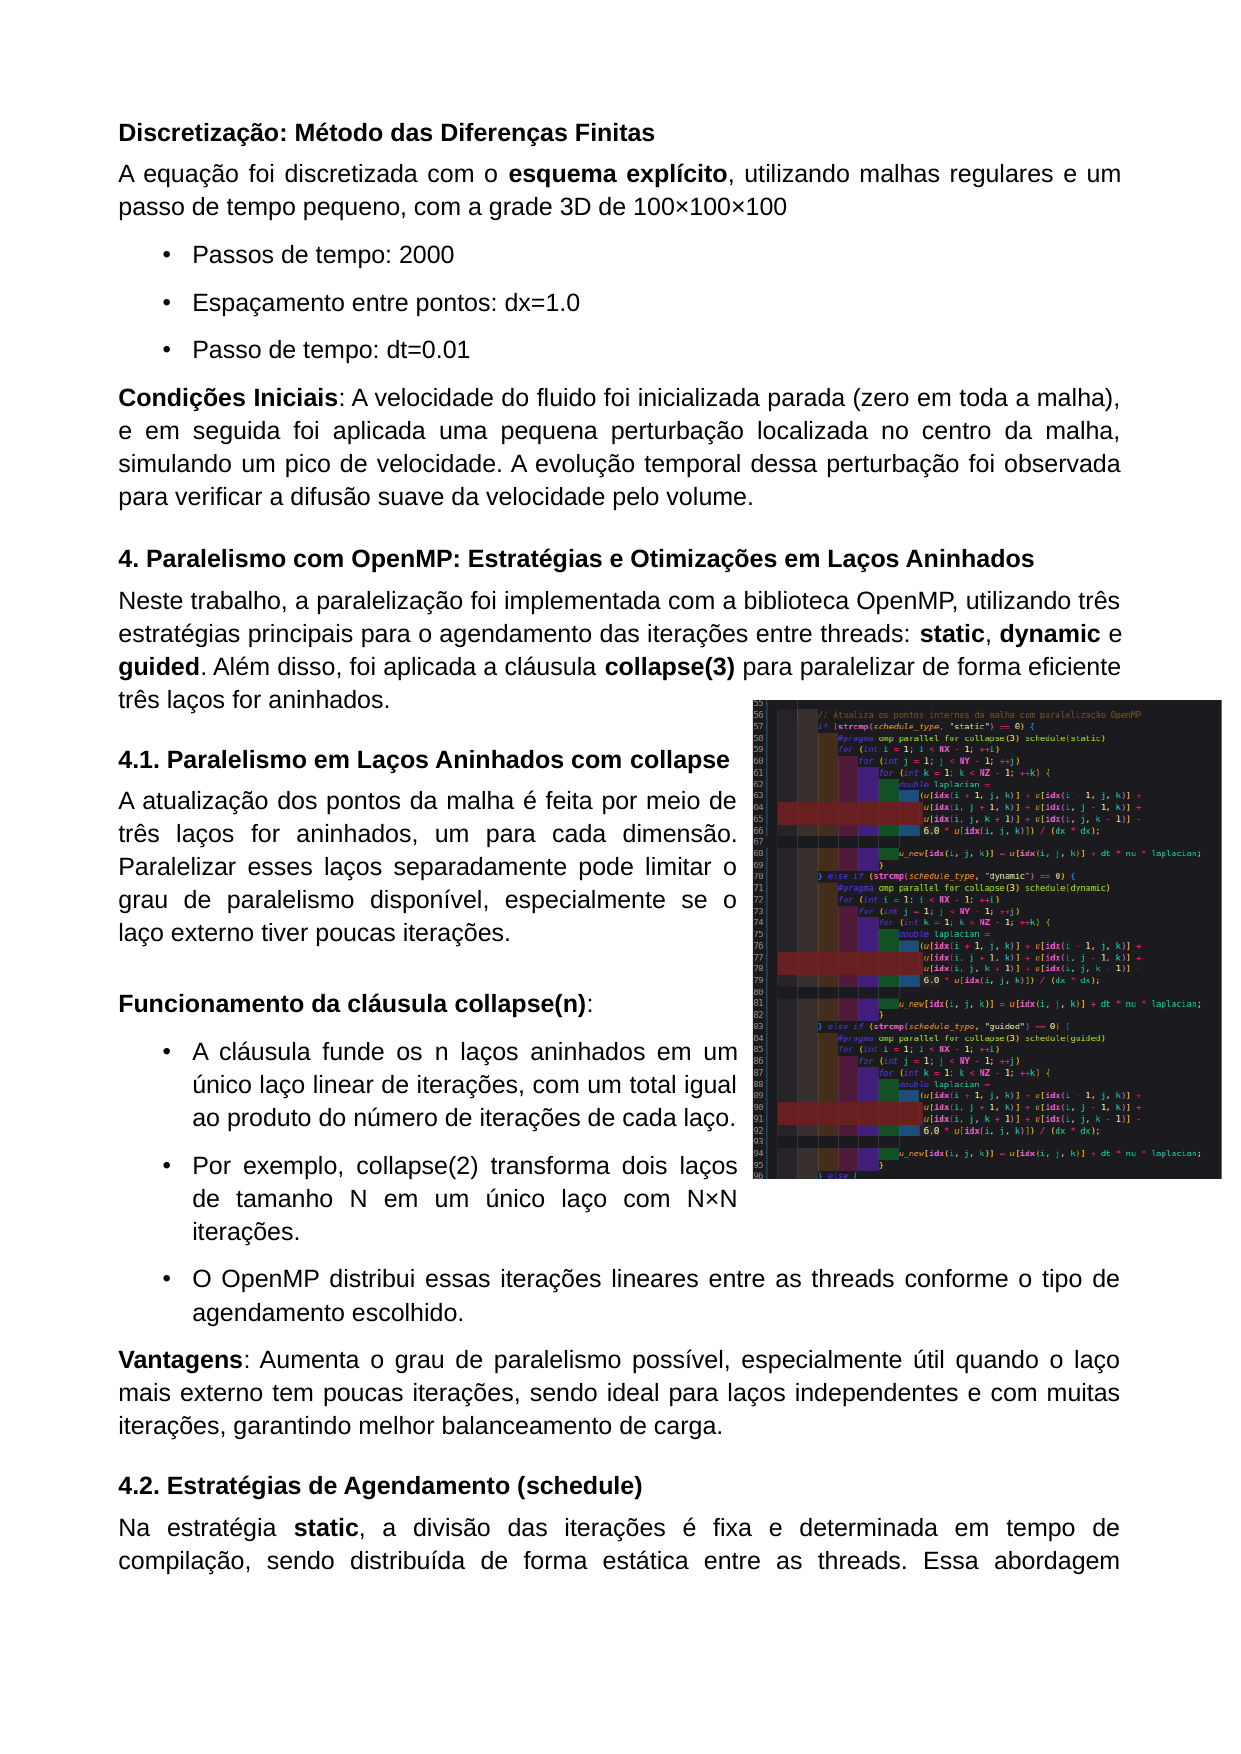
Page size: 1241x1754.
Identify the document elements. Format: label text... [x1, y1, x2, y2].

list Espaçamento entre pontos: dx=1.0 [162, 288, 1122, 317]
subtitle Discretização: Método das Diferenças Finitas [118, 118, 1122, 147]
list Passo de tempo: dt=0.01 [162, 335, 1122, 364]
text Neste trabalho, a paralelização foi implementada com a biblioteca OpenMP, utilizando três estratégias principais para o agendamento das iterações entre threads: static, dynamic e guided. Além disso, foi aplicada a cláusula collapse(3) para paralelizar de forma eficiente três laços for aninhados. [118, 586, 1122, 713]
text A atualização dos pontos da malha é feita por meio de três laços for aninhados, um para cada dimensão. Paralelizar esses laços separadamente pode limitar o grau de paralelismo disponível, especialmente se o laço externo tiver poucas iterações. [118, 786, 738, 947]
text Funcionamento da cláusula collapse(n): [118, 989, 738, 1018]
list A cláusula funde os n laços aninhados em um único laço linear de iterações, com um total igual ao produto do número de iterações de cada laço. [162, 1037, 738, 1132]
list Passos de tempo: 2000 [162, 240, 1122, 269]
picture [752, 700, 1058, 1179]
text Vantagens: Aumenta o grau de paralelismo possível, especialmente útil quando o laço mais externo tem poucas iterações, sendo ideal para laços independentes e com muitas iterações, garantindo melhor balanceamento de carga. [118, 1345, 1122, 1440]
text A equação foi discretizada com o esquema explícito, utilizando malhas regulares e um passo de tempo pequeno, com a grade 3D de 100×100×100 [118, 159, 1122, 221]
subtitle 4.2. Estratégias de Agendamento (schedule) [118, 1471, 1122, 1500]
subtitle 4. Paralelismo com OpenMP: Estratégias e Otimizações em Laços Aninhados [118, 544, 1122, 573]
list Por exemplo, collapse(2) transforma dois laços de tamanho N em um único laço com N×N iterações. [162, 1151, 738, 1246]
list O OpenMP distribui essas iterações lineares entre as threads conforme o tipo de agendamento escolhido. [162, 1264, 1122, 1326]
text Condições Iniciais: A velocidade do fluido foi inicializada parada (zero em toda a malha), e em seguida foi aplicada uma pequena perturbação localizada no centro da malha, simulando um pico de velocidade. A evolução temporal dessa perturbação foi observada para verificar a difusão suave da velocidade pelo volume. [118, 383, 1122, 511]
text Na estratégia static, a divisão das iterações é fixa e determinada em tempo de compilação, sendo distribuída de forma estática entre as threads. Essa abordagem [118, 1513, 1122, 1574]
subtitle 4.1. Paralelismo em Laços Aninhados com collapse [118, 745, 738, 773]
